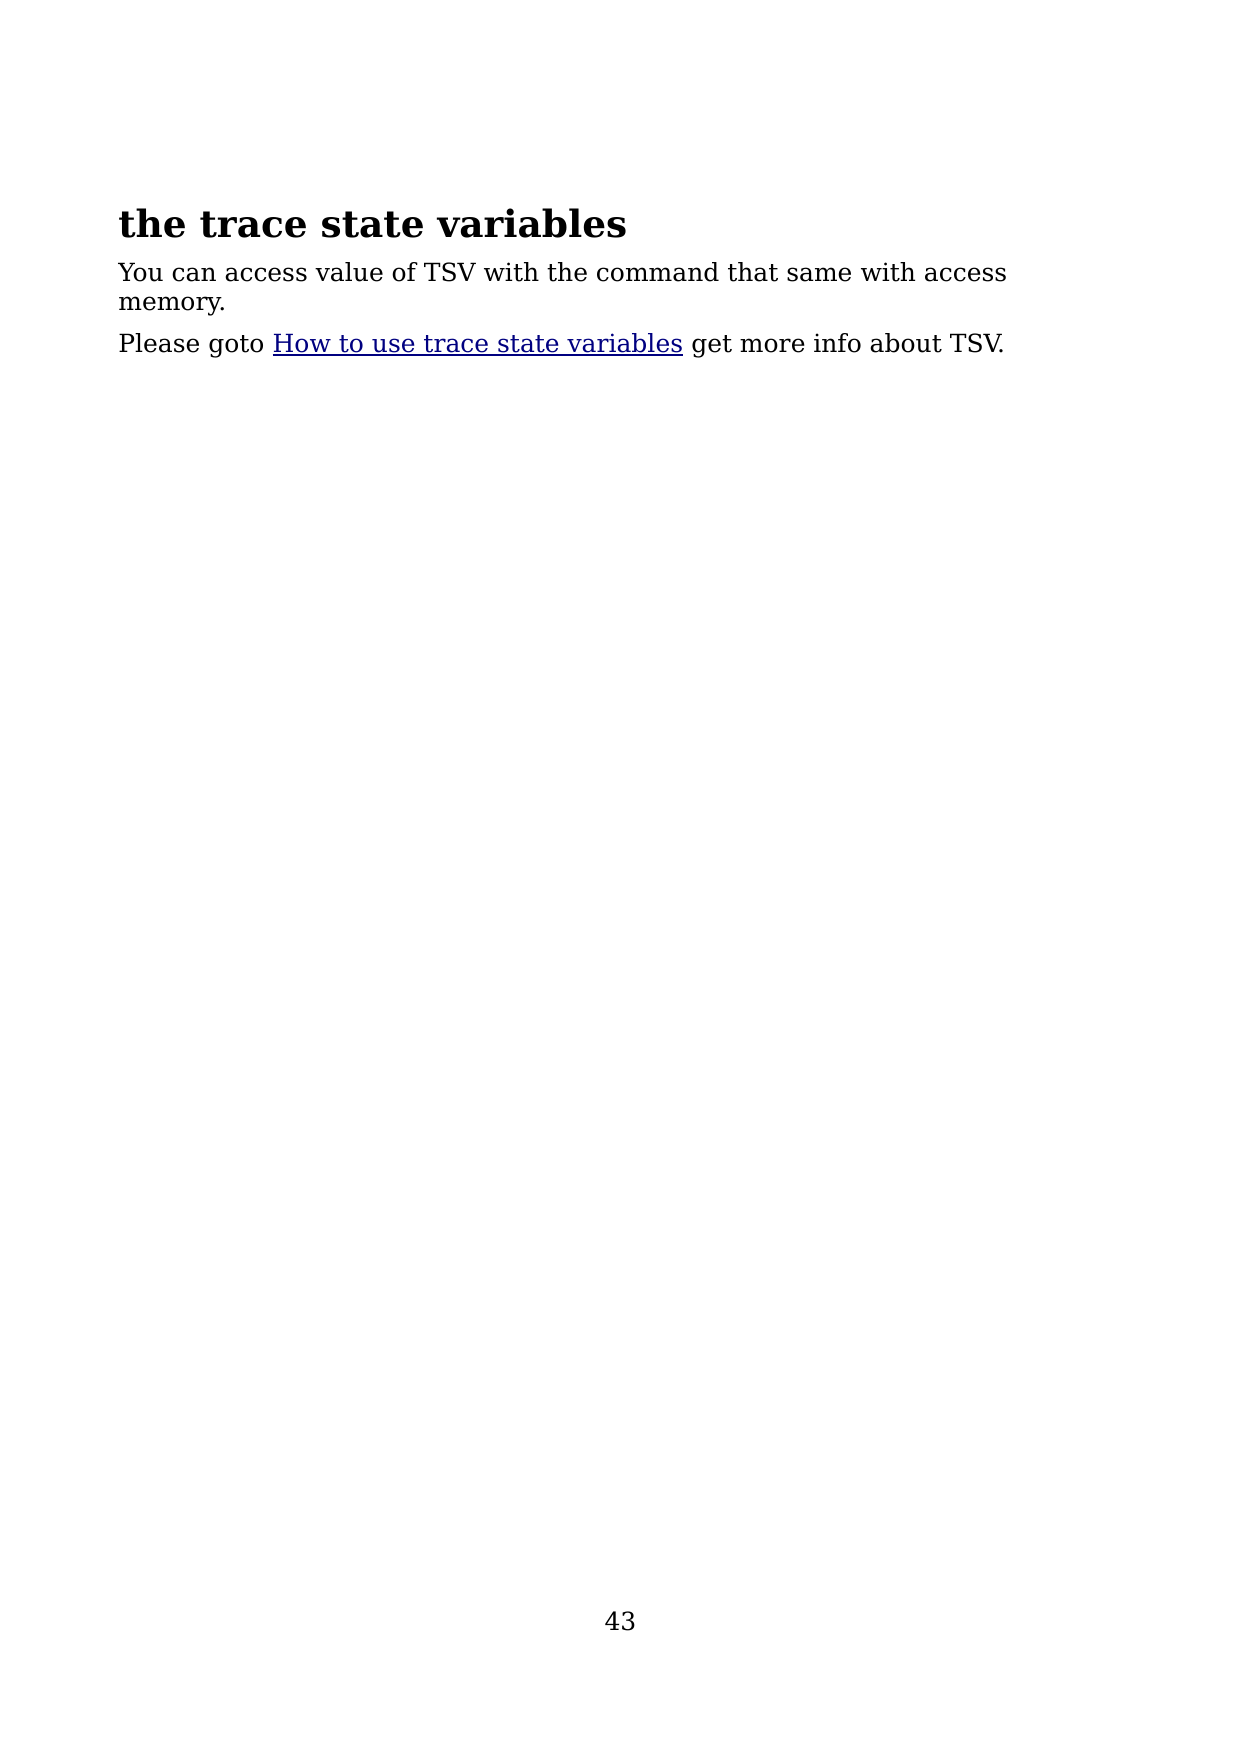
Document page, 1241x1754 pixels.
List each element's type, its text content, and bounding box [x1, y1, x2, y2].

text Please goto How to use trace state variables get more info about TSV. [118, 329, 1122, 358]
subtitle the trace state variables [118, 202, 1122, 246]
text You can access value of TSV with the command that same with access memory. [118, 258, 1122, 317]
